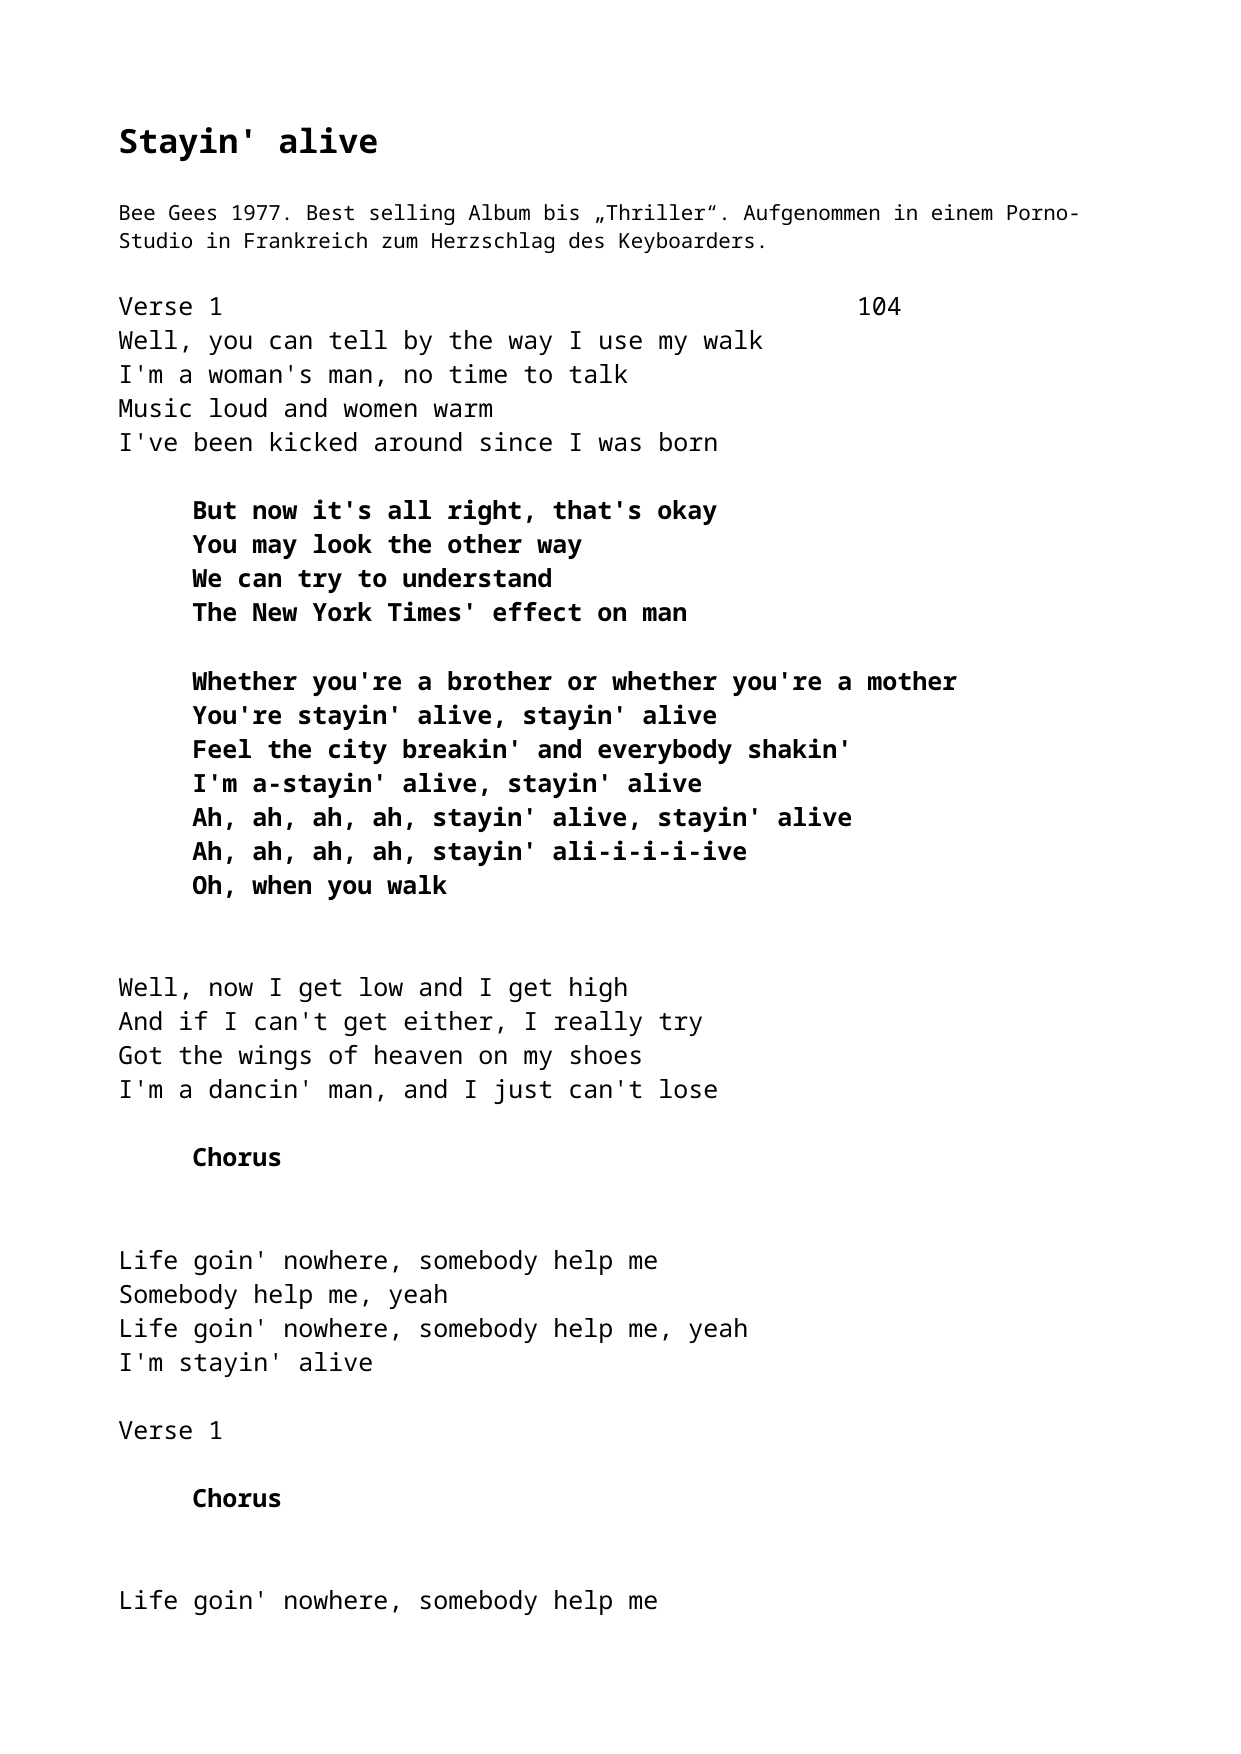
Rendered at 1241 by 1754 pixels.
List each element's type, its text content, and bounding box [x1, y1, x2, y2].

text Stayin' alive [118, 118, 1122, 163]
text Chorus [192, 1447, 1122, 1515]
text Life goin' nowhere, somebody help me Somebody help me, yeah Life goin' nowhere, somebody help me, yeah I'm stayin' alive Verse 1 [118, 1174, 1122, 1447]
text Life goin' nowhere, somebody help me [118, 1515, 1122, 1617]
text Verse 1 104 Well, you can tell by the way I use my walk I'm a woman's man, no time to talk Music loud and women warm I've been kicked around since I was born [118, 288, 1122, 459]
text But now it's all right, that's okay You may look the other way We can try to understand The New York Times' effect on man Whether you're a brother or whether you're a mother You're stayin' alive, stayin' alive Feel the city breakin' and everybody shakin' I'm a-stayin' alive, stayin' alive Ah, ah, ah, ah, stayin' alive, stayin' alive Ah, ah, ah, ah, stayin' ali-i-i-i-ive Oh, when you walk [192, 459, 1122, 902]
text Chorus [192, 1106, 1122, 1174]
text Well, now I get low and I get high And if I can't get either, I really try Got the wings of heaven on my shoes I'm a dancin' man, and I just can't lose [118, 902, 1122, 1106]
text Bee Gees 1977. Best selling Album bis „Thriller“. Aufgenommen in einem Porno-Studio in Frankreich zum Herzschlag des Keyboarders. [118, 198, 1122, 254]
